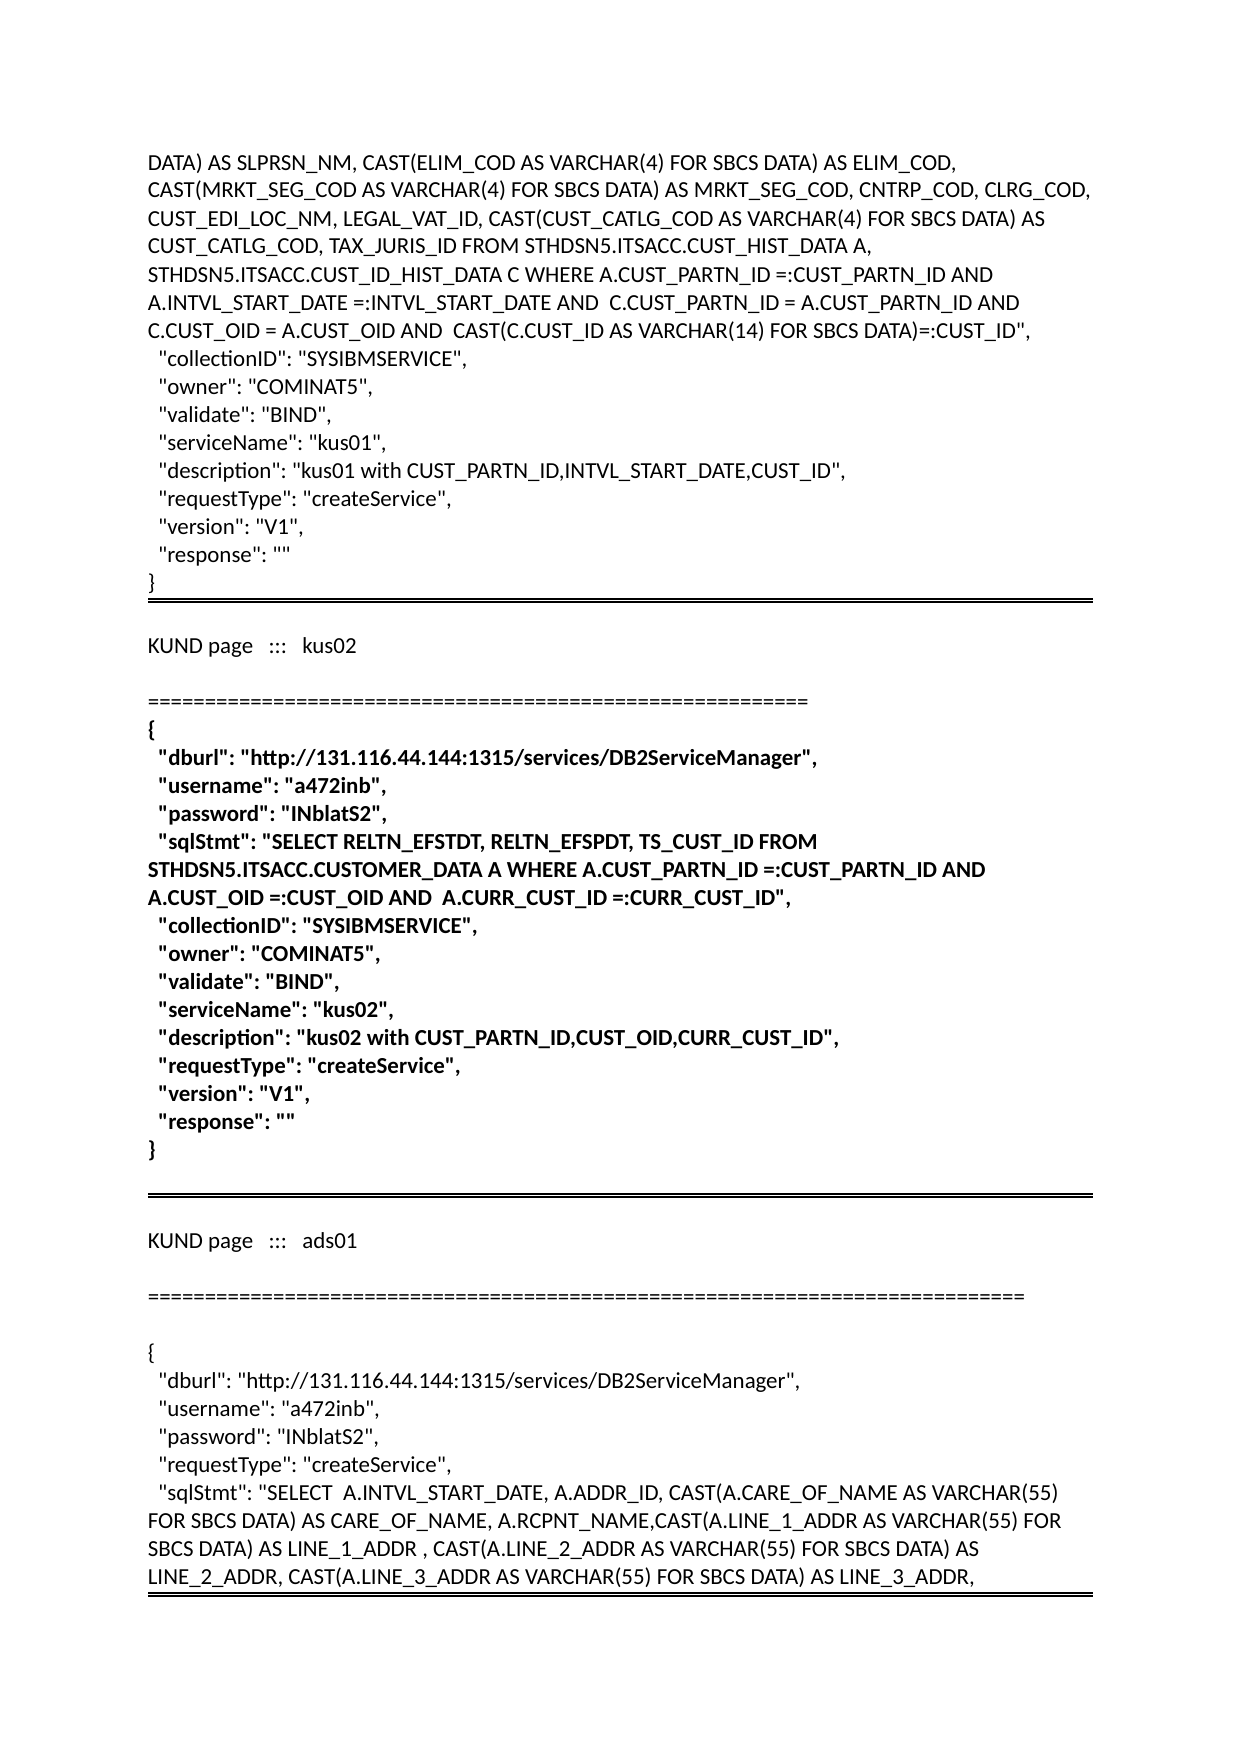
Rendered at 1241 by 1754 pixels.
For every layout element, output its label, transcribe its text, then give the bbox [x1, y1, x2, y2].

text "response": "" [148, 540, 1093, 568]
text "version": "V1", [148, 512, 1093, 540]
text DATA) AS SLPRSN_NM, CAST(ELIM_COD AS VARCHAR(4) FOR SBCS DATA) AS ELIM_COD, CAST(MRKT_SEG_COD AS VARCHAR(4) FOR SBCS DATA) AS MRKT_SEG_COD, CNTRP_COD, CLRG_COD, CUST_EDI_LOC_NM, LEGAL_VAT_ID, CAST(CUST_CATLG_COD AS VARCHAR(4) FOR SBCS DATA) AS CUST_CATLG_COD, TAX_JURIS_ID FROM STHDSN5.ITSACC.CUST_HIST_DATA A, STHDSN5.ITSACC.CUST_ID_HIST_DATA C WHERE A.CUST_PARTN_ID =:CUST_PARTN_ID AND A.INTVL_START_DATE =:INTVL_START_DATE AND C.CUST_PARTN_ID = A.CUST_PARTN_ID AND C.CUST_OID = A.CUST_OID AND CAST(C.CUST_ID AS VARCHAR(14) FOR SBCS DATA)=:CUST_ID", [148, 148, 1093, 344]
text "password": "INblatS2", [148, 1422, 1093, 1450]
text { [148, 1338, 1093, 1366]
text KUND page ::: kus02 [148, 631, 1093, 659]
text "validate": "BIND", [148, 967, 1093, 995]
text "username": "a472inb", [148, 1394, 1093, 1422]
text ========================================================== [148, 687, 1093, 715]
text "owner": "COMINAT5", [148, 939, 1093, 967]
text KUND page ::: ads01 [148, 1226, 1093, 1254]
text } [148, 568, 1093, 598]
text "requestType": "createService", [148, 484, 1093, 512]
text "requestType": "createService", [148, 1051, 1093, 1079]
text "password": "INblatS2", [148, 799, 1093, 827]
text ============================================================================= [148, 1282, 1093, 1310]
text "sqlStmt": "SELECT RELTN_EFSTDT, RELTN_EFSPDT, TS_CUST_ID FROM STHDSN5.ITSACC.CUSTOMER_DATA A WHERE A.CUST_PARTN_ID =:CUST_PARTN_ID AND A.CUST_OID =:CUST_OID AND A.CURR_CUST_ID =:CURR_CUST_ID", [148, 827, 1093, 911]
text "collectionID": "SYSIBMSERVICE", [148, 911, 1093, 939]
text "collectionID": "SYSIBMSERVICE", [148, 344, 1093, 372]
text "dburl": "http://131.116.44.144:1315/services/DB2ServiceManager", [148, 743, 1093, 771]
text } [148, 1135, 1093, 1163]
text "description": "kus01 with CUST_PARTN_ID,INTVL_START_DATE,CUST_ID", [148, 456, 1093, 484]
text "serviceName": "kus02", [148, 995, 1093, 1023]
text "description": "kus02 with CUST_PARTN_ID,CUST_OID,CURR_CUST_ID", [148, 1023, 1093, 1051]
text "requestType": "createService", [148, 1450, 1093, 1478]
text "owner": "COMINAT5", [148, 372, 1093, 400]
text "serviceName": "kus01", [148, 428, 1093, 456]
text "version": "V1", [148, 1079, 1093, 1107]
text "username": "a472inb", [148, 771, 1093, 799]
text "sqlStmt": "SELECT A.INTVL_START_DATE, A.ADDR_ID, CAST(A.CARE_OF_NAME AS VARCHAR(55) FOR SBCS DATA) AS CARE_OF_NAME, A.RCPNT_NAME,CAST(A.LINE_1_ADDR AS VARCHAR(55) FOR SBCS DATA) AS LINE_1_ADDR , CAST(A.LINE_2_ADDR AS VARCHAR(55) FOR SBCS DATA) AS LINE_2_ADDR, CAST(A.LINE_3_ADDR AS VARCHAR(55) FOR SBCS DATA) AS LINE_3_ADDR, [148, 1478, 1093, 1592]
text "validate": "BIND", [148, 400, 1093, 428]
text { [148, 715, 1093, 743]
text "response": "" [148, 1107, 1093, 1135]
text "dburl": "http://131.116.44.144:1315/services/DB2ServiceManager", [148, 1366, 1093, 1394]
